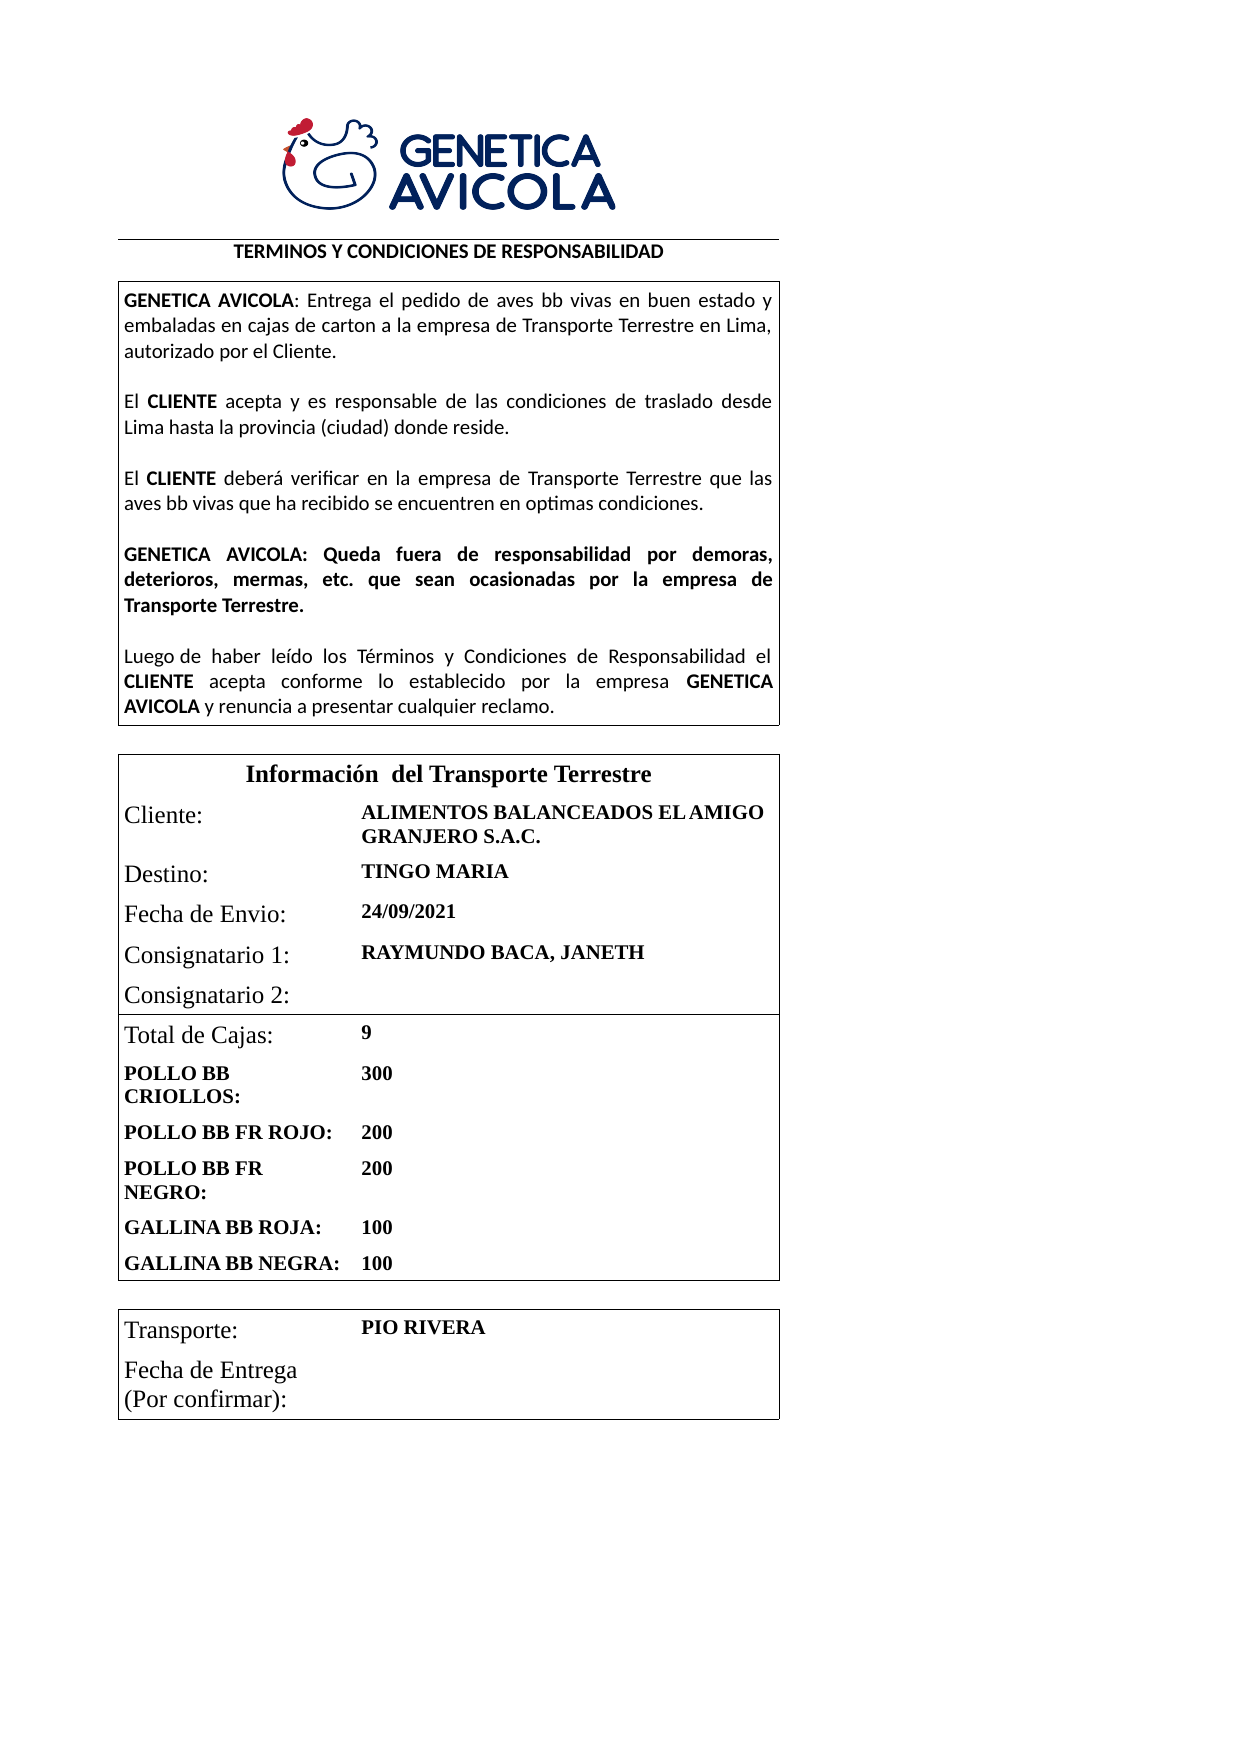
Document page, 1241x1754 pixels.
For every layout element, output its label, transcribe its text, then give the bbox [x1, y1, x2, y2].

table_cell 100 [356, 1245, 779, 1280]
table_cell 300 [356, 1055, 779, 1114]
table_header TERMINOS Y CONDICIONES DE RESPONSABILIDAD [118, 240, 779, 281]
picture [282, 118, 616, 210]
table_cell Destino: [119, 854, 356, 894]
table_cell Consignatario 1: [119, 934, 356, 974]
table_cell Fecha de Entrega (Por confirmar): [119, 1350, 356, 1418]
table_cell 200 [356, 1114, 779, 1150]
table_header Información del Transporte Terrestre [119, 755, 779, 794]
table_cell Fecha de Envio: [119, 894, 356, 934]
table_cell 24/09/2021 [356, 894, 779, 934]
table_cell 100 [356, 1209, 779, 1245]
table_cell Consignatario 2: [119, 974, 356, 1014]
table_cell TINGO MARIA [356, 854, 779, 894]
table_cell GALLINA BB ROJA: [119, 1209, 356, 1245]
table_cell GENETICA AVICOLA: Entrega el pedido de aves bb vivas en buen estado y embaladas en cajas de carton a la empresa de Transporte Terrestre en Lima, autorizado por el Cliente. El CLIENTE acepta y es responsable de las condiciones de traslado desde Lima hasta la provincia (ciudad) donde reside. El CLIENTE deberá verificar en la empresa de Transporte Terrestre que las aves bb vivas que ha recibido se encuentren en optimas condiciones. GENETICA AVICOLA: Queda fuera de responsabilidad por demoras, deterioros, mermas, etc. que sean ocasionadas por la empresa de Transporte Terrestre. Luego de haber leído los Términos y Condiciones de Responsabilidad el CLIENTE acepta conforme lo establecido por la empresa GENETICA AVICOLA y renuncia a presentar cualquier reclamo. [119, 282, 779, 725]
table_cell POLLO BB CRIOLLOS: [119, 1055, 356, 1114]
table_cell [356, 1350, 779, 1418]
table_cell [118, 1281, 356, 1309]
table_cell ALIMENTOS BALANCEADOS EL AMIGO GRANJERO S.A.C. [356, 794, 779, 853]
table_cell [356, 1281, 779, 1309]
table_cell RAYMUNDO BACA, JANETH [356, 934, 779, 974]
table_cell GALLINA BB NEGRA: [119, 1245, 356, 1280]
table_cell Total de Cajas: [119, 1015, 356, 1055]
table_cell [356, 974, 779, 1014]
table_cell Transporte: [119, 1310, 356, 1349]
table_cell POLLO BB FR ROJO: [119, 1114, 356, 1150]
table_cell Cliente: [119, 794, 356, 853]
table_cell PIO RIVERA [356, 1310, 779, 1349]
table_cell POLLO BB FR NEGRO: [119, 1150, 356, 1209]
table_cell 200 [356, 1150, 779, 1209]
table_cell 9 [356, 1015, 779, 1055]
